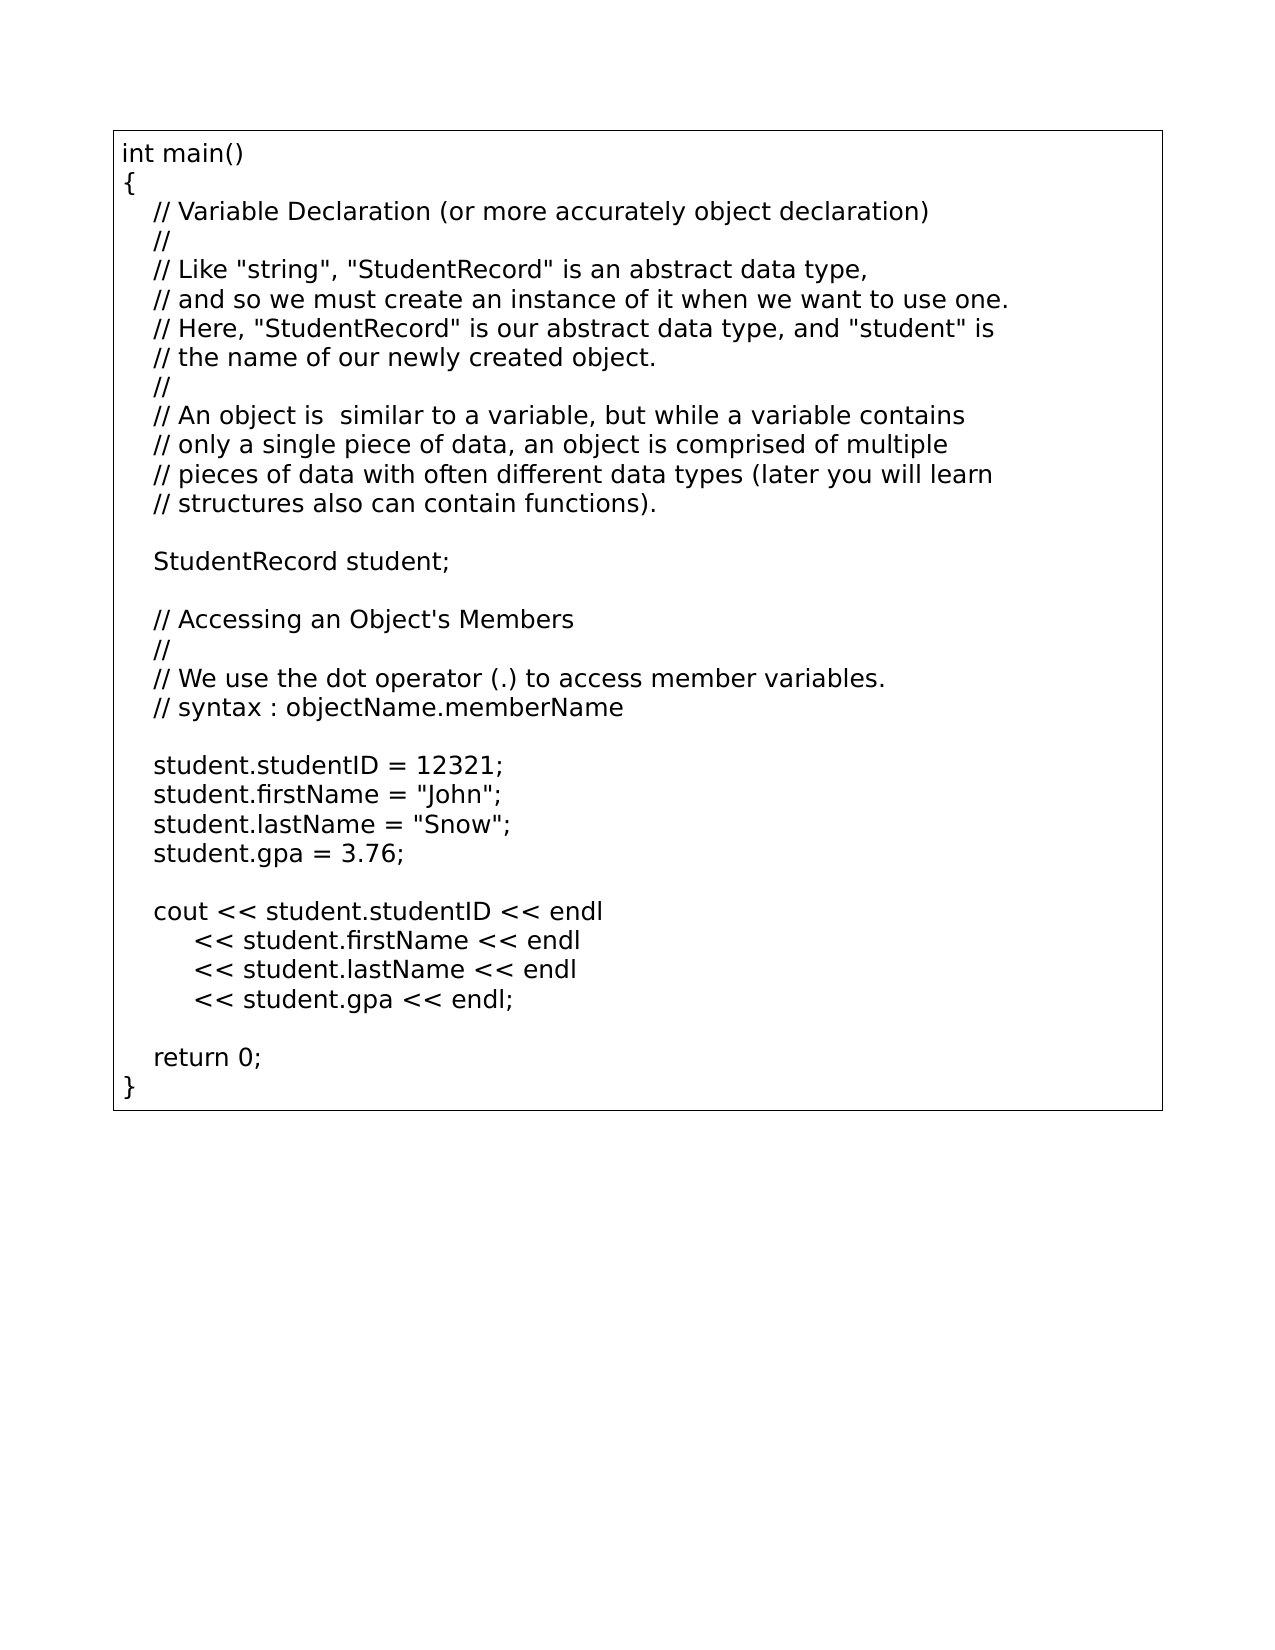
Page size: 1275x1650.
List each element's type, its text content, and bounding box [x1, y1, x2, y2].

text // [121, 226, 1153, 256]
text // We use the dot operator (.) to access member variables. [121, 664, 1153, 693]
text << student.lastName << endl [121, 956, 1153, 985]
text // the name of our newly created object. [121, 343, 1153, 372]
text student.lastName = "Snow"; [121, 810, 1153, 839]
text << student.firstName << endl [121, 926, 1153, 956]
text // syntax : objectName.memberName [121, 693, 1153, 722]
text // [121, 635, 1153, 664]
text { [121, 168, 1153, 197]
text return 0; [121, 1043, 1153, 1072]
text } [121, 1072, 1153, 1101]
text // Like "string", "StudentRecord" is an abstract data type, [121, 256, 1153, 285]
text // only a single piece of data, an object is comprised of multiple [121, 431, 1153, 460]
text StudentRecord student; [121, 547, 1153, 576]
text student.gpa = 3.76; [121, 839, 1153, 868]
text // pieces of data with often different data types (later you will learn [121, 460, 1153, 489]
text // Accessing an Object's Members [121, 606, 1153, 635]
text int main() [121, 139, 1153, 168]
text // Here, "StudentRecord" is our abstract data type, and "student" is [121, 314, 1153, 343]
text student.studentID = 12321; [121, 751, 1153, 781]
text // An object is similar to a variable, but while a variable contains [121, 401, 1153, 431]
text // structures also can contain functions). [121, 489, 1153, 518]
text student.firstName = "John"; [121, 781, 1153, 810]
text // and so we must create an instance of it when we want to use one. [121, 285, 1153, 314]
text << student.gpa << endl; [121, 985, 1153, 1014]
text cout << student.studentID << endl [121, 897, 1153, 926]
text // [121, 372, 1153, 401]
text // Variable Declaration (or more accurately object declaration) [121, 197, 1153, 226]
